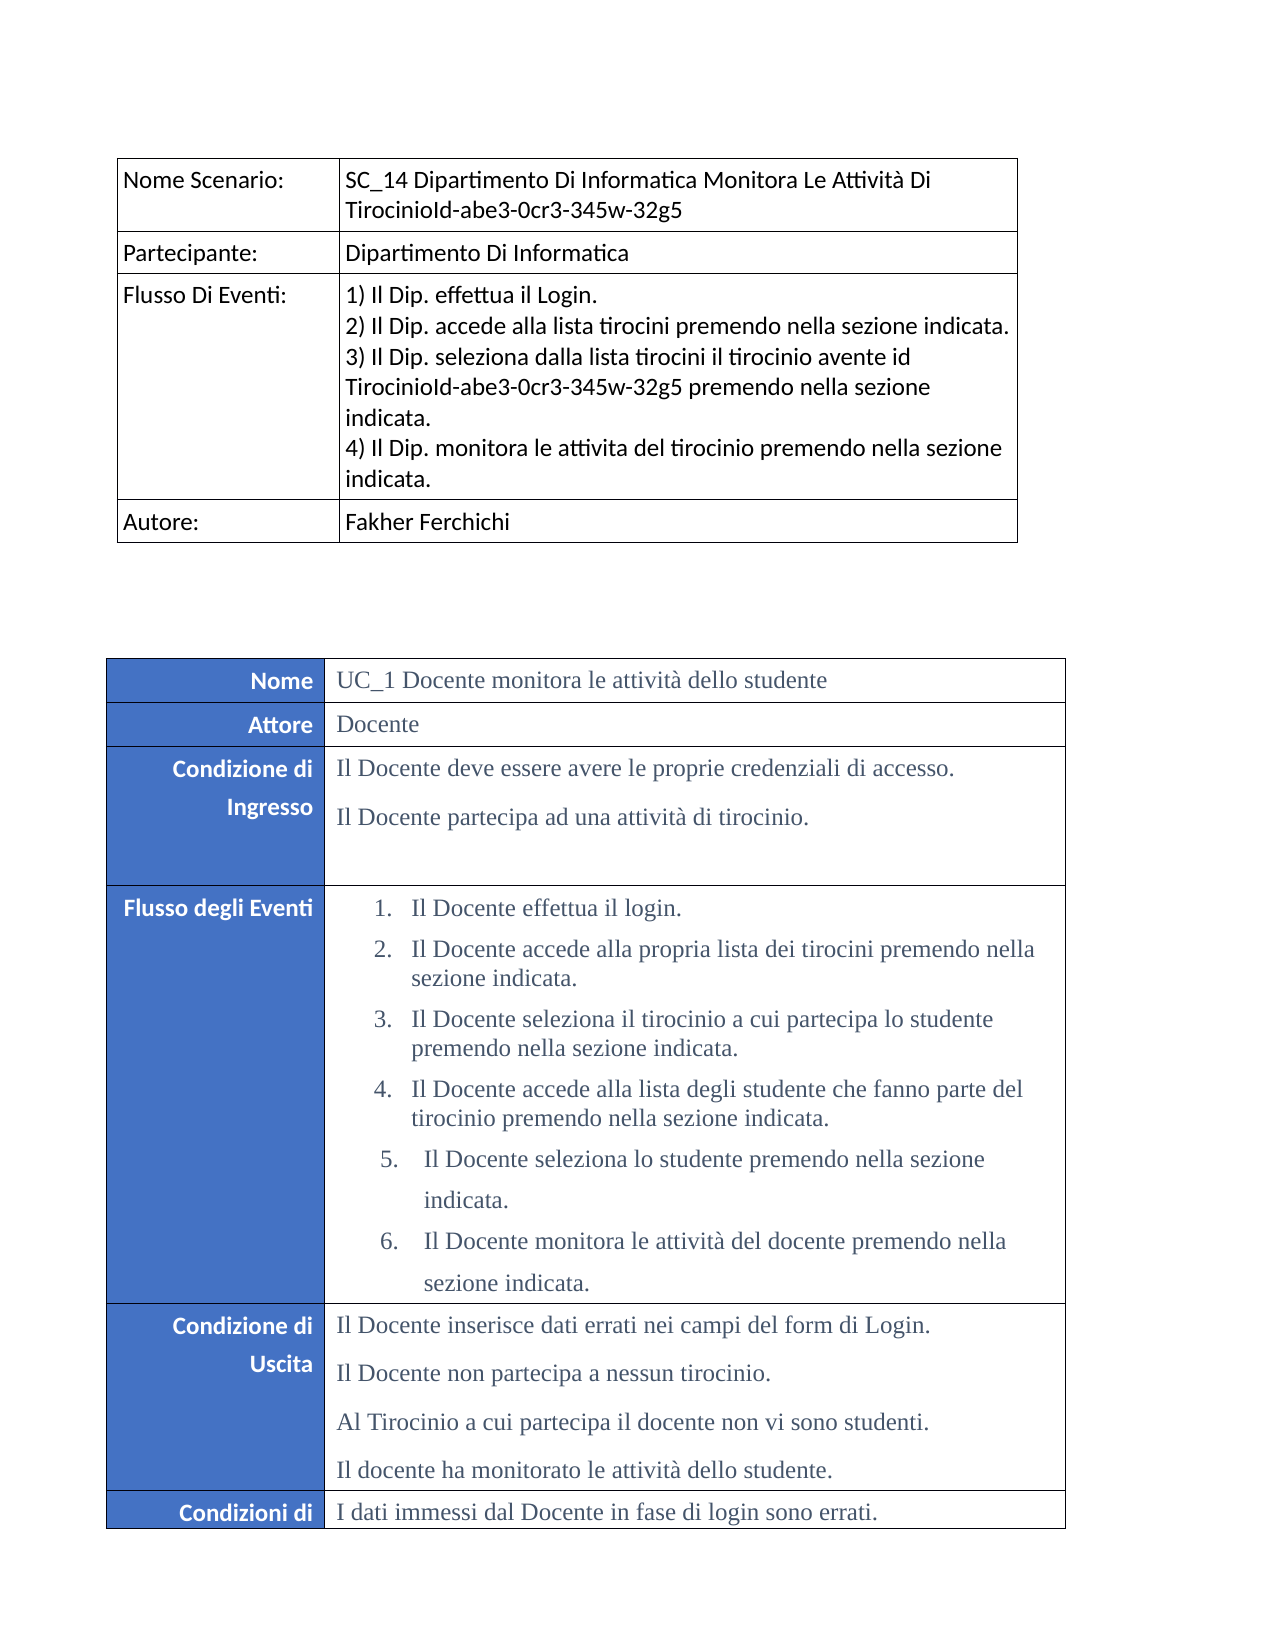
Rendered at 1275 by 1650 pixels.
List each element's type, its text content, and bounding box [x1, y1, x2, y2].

table_cell Flusso Di Eventi: [118, 274, 339, 499]
table_cell Condizioni di [107, 1491, 324, 1528]
table_cell I dati immessi dal Docente in fase di login sono errati. [325, 1491, 1065, 1528]
table_cell Autore: [118, 500, 339, 542]
table_cell Partecipante: [118, 232, 339, 273]
table_cell Fakher Ferchichi [340, 500, 1017, 542]
table_header SC_14 Dipartimento Di Informatica Monitora Le Attività Di TirocinioId-abe3-0cr3-345w-32g5 [340, 159, 1017, 231]
table_header Nome Scenario: [118, 159, 339, 231]
table_cell Il Docente inserisce dati errati nei campi del form di Login. Il Docente non partecipa a nessun tirocinio. Al Tirocinio a cui partecipa il docente non vi sono studenti. Il docente ha monitorato le attività dello studente. [325, 1304, 1065, 1490]
table_cell 1) Il Dip. effettua il Login. 2) Il Dip. accede alla lista tirocini premendo nella sezione indicata. 3) Il Dip. seleziona dalla lista tirocini il tirocinio avente id TirocinioId-abe3-0cr3-345w-32g5 premendo nella sezione indicata. 4) Il Dip. monitora le attivita del tirocinio premendo nella sezione indicata. [340, 274, 1017, 499]
table_header Nome [107, 659, 324, 702]
table_header UC_1 Docente monitora le attività dello studente [325, 659, 1065, 702]
table_cell Flusso degli Eventi [107, 886, 324, 1303]
table_cell Il Docente deve essere avere le proprie credenziali di accesso. Il Docente partecipa ad una attività di tirocinio. [325, 747, 1065, 885]
table_cell Il Docente effettua il login. Il Docente accede alla propria lista dei tirocini premendo nella sezione indicata. Il Docente seleziona il tirocinio a cui partecipa lo studente premendo nella sezione indicata. Il Docente accede alla lista degli studente che fanno parte del tirocinio premendo nella sezione indicata. 5. Il Docente seleziona lo studente premendo nella sezione indicata. 6. Il Docente monitora le attività del docente premendo nella sezione indicata. [325, 886, 1065, 1303]
table_cell Attore [107, 703, 324, 746]
table_cell Condizione di Ingresso [107, 747, 324, 885]
table_cell Docente [325, 703, 1065, 746]
table_cell Dipartimento Di Informatica [340, 232, 1017, 273]
table_cell Condizione di Uscita [107, 1304, 324, 1490]
